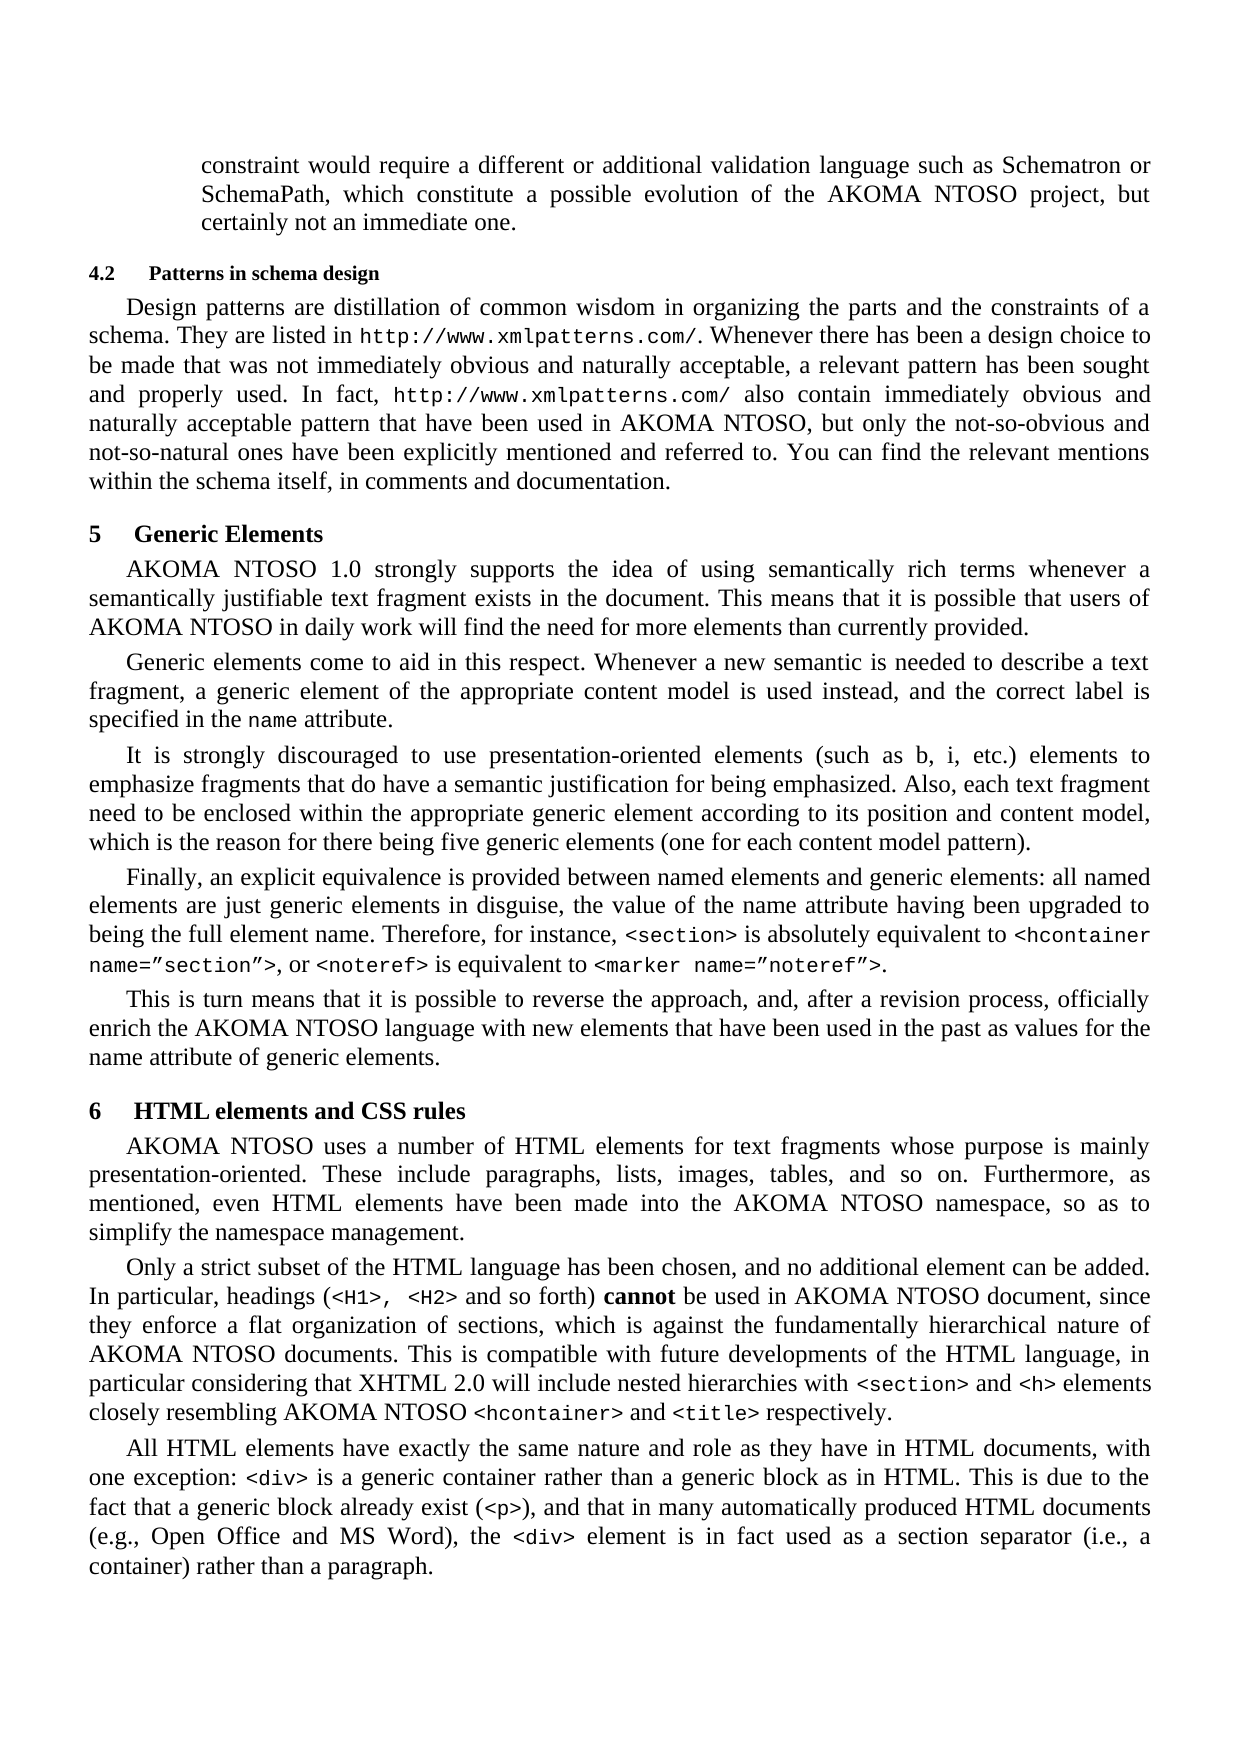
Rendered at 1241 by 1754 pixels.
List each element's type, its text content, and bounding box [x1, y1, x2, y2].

text Generic elements come to aid in this respect. Whenever a new semantic is needed to describe a text fragment, a generic element of the appropriate content model is used instead, and the correct label is specified in the name attribute. [89, 647, 1151, 734]
text Finally, an explicit equivalence is provided between named elements and generic elements: all named elements are just generic elements in disguise, the value of the name attribute having been upgraded to being the full element name. Therefore, for instance, <section> is absolutely equivalent to <hcontainer name=”section”>, or <noteref> is equivalent to <marker name=”noteref”>. [89, 862, 1151, 978]
text This is turn means that it is possible to reverse the approach, and, after a revision process, officially enrich the AKOMA NTOSO language with new elements that have been used in the past as values for the name attribute of generic elements. [89, 984, 1151, 1071]
text It is strongly discouraged to use presentation-oriented elements (such as b, i, etc.) elements to emphasize fragments that do have a semantic justification for being emphasized. Also, each text fragment need to be enclosed within the appropriate generic element according to its position and content model, which is the reason for there being five generic elements (one for each content model pattern). [89, 740, 1151, 855]
subtitle HTML elements and CSS rules [89, 1096, 1151, 1124]
text AKOMA NTOSO uses a number of HTML elements for text fragments whose purpose is mainly presentation-oriented. These include paragraphs, lists, images, tables, and so on. Furthermore, as mentioned, even HTML elements have been made into the AKOMA NTOSO namespace, so as to simplify the namespace management. [89, 1131, 1151, 1246]
text AKOMA NTOSO 1.0 strongly supports the idea of using semantically rich terms whenever a semantically justifiable text fragment exists in the document. This means that it is possible that users of AKOMA NTOSO in daily work will find the need for more elements than currently provided. [89, 554, 1151, 641]
text Only a strict subset of the HTML language has been chosen, and no additional element can be added. In particular, headings (<H1>, <H2> and so forth) cannot be used in AKOMA NTOSO document, since they enforce a flat organization of sections, which is against the fundamentally hierarchical nature of AKOMA NTOSO documents. This is compatible with future developments of the HTML language, in particular considering that XHTML 2.0 will include nested hierarchies with <section> and <h> elements closely resembling AKOMA NTOSO <hcontainer> and <title> respectively. [89, 1252, 1151, 1427]
text Design patterns are distillation of common wisdom in organizing the parts and the constraints of a schema. They are listed in http://www.xmlpatterns.com/. Whenever there has been a design choice to be made that was not immediately obvious and naturally acceptable, a relevant pattern has been sought and properly used. In fact, http://www.xmlpatterns.com/ also contain immediately obvious and naturally acceptable pattern that have been used in AKOMA NTOSO, but only the not-so-obvious and not-so-natural ones have been explicitly mentioned and referred to. You can find the relevant mentions within the schema itself, in comments and documentation. [89, 292, 1151, 494]
subtitle Patterns in schema design [89, 261, 1151, 285]
list constraint would require a different or additional validation language such as Schematron or SchemaPath, which constitute a possible evolution of the AKOMA NTOSO project, but certainly not an immediate one. [163, 150, 1151, 236]
text All HTML elements have exactly the same nature and role as they have in HTML documents, with one exception: <div> is a generic container rather than a generic block as in HTML. This is due to the fact that a generic block already exist (<p>), and that in many automatically produced HTML documents (e.g., Open Office and MS Word), the <div> element is in fact used as a section separator (i.e., a container) rather than a paragraph. [89, 1433, 1151, 1579]
subtitle Generic Elements [89, 519, 1151, 548]
